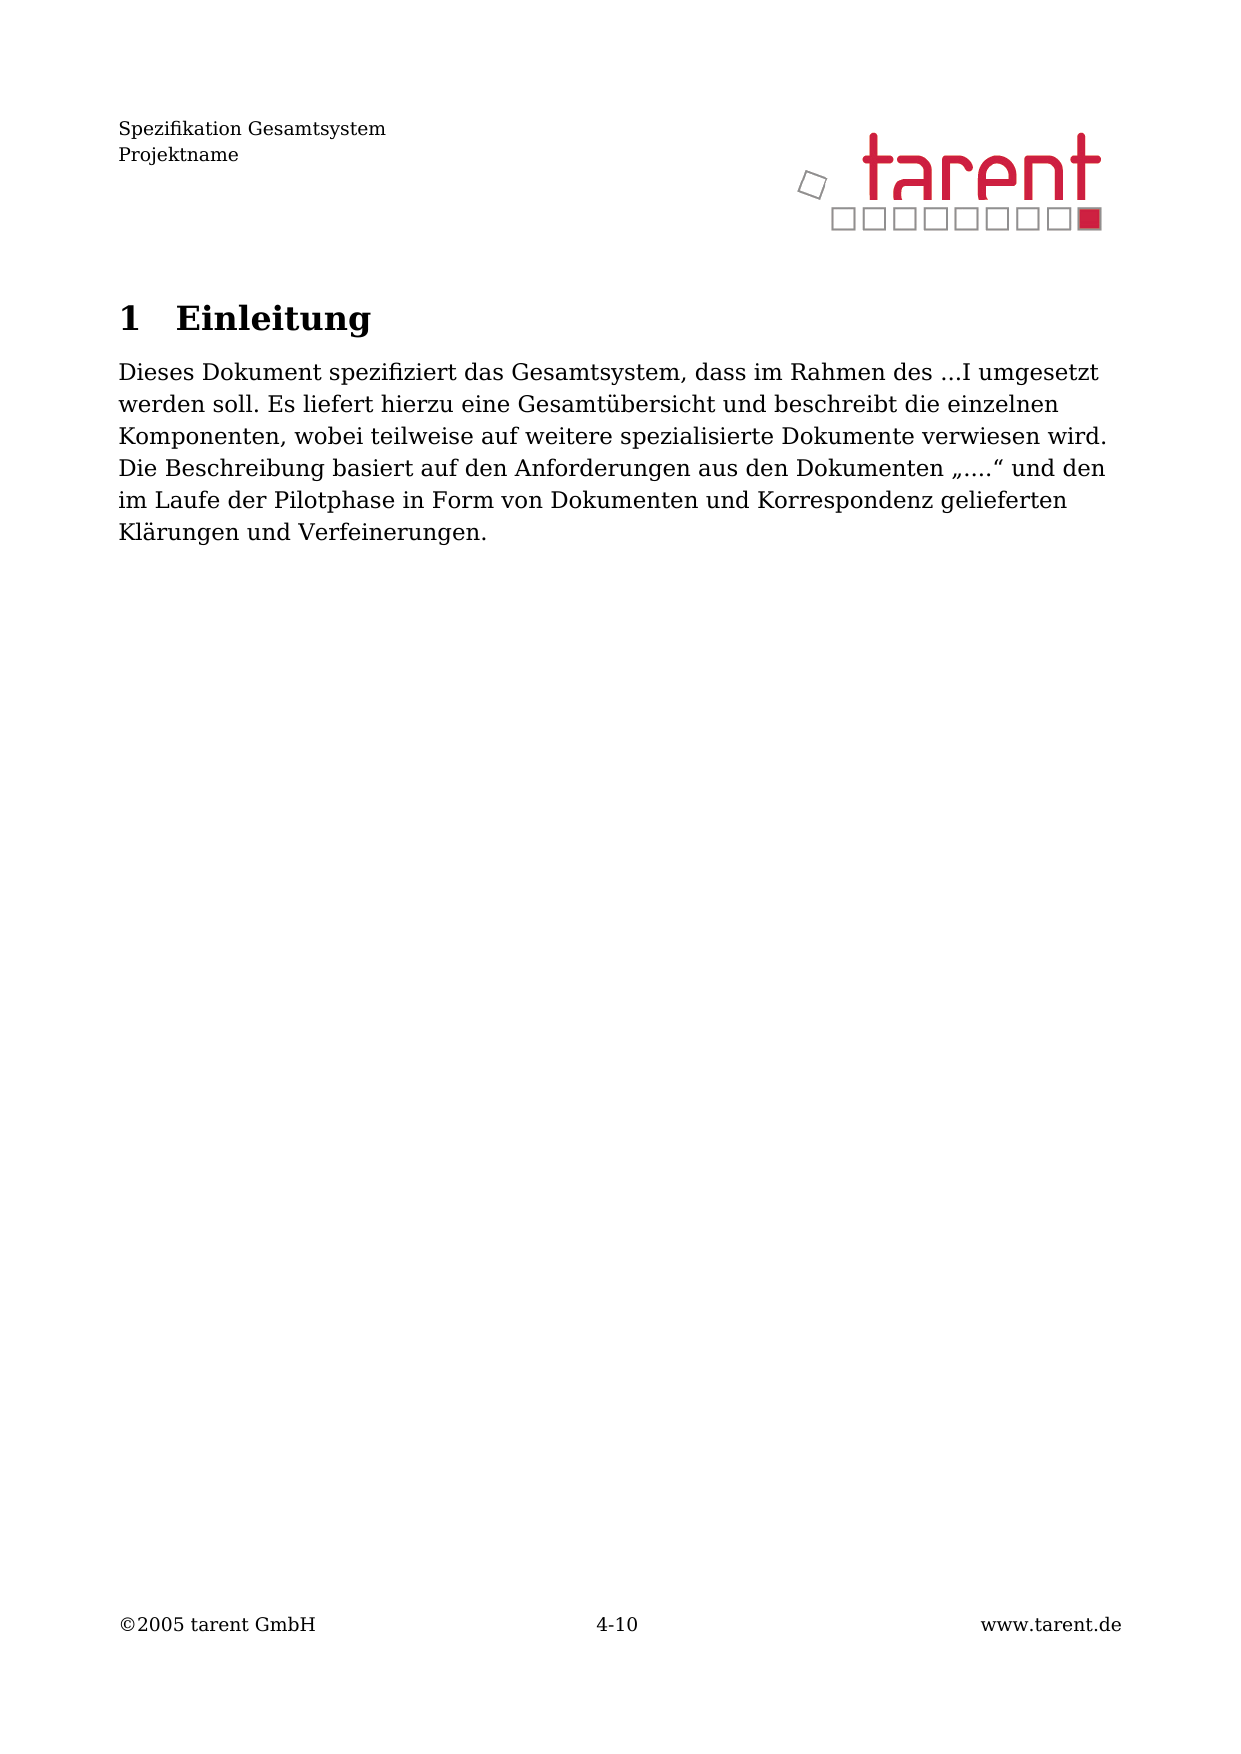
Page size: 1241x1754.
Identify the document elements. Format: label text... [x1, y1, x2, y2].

subtitle Einleitung [118, 299, 1122, 339]
text Dieses Dokument spezifiziert das Gesamtsystem, dass im Rahmen des ...I umgesetzt werden soll. Es liefert hierzu eine Gesamtübersicht und beschreibt die einzelnen Komponenten, wobei teilweise auf weitere spezialisierte Dokumente verwiesen wird. [118, 359, 1122, 449]
picture [784, 120, 1117, 242]
text Die Beschreibung basiert auf den Anforderungen aus den Dokumenten „....“ und den im Laufe der Pilotphase in Form von Dokumenten und Korrespondenz gelieferten Klärungen und Verfeinerungen. [118, 455, 1122, 546]
